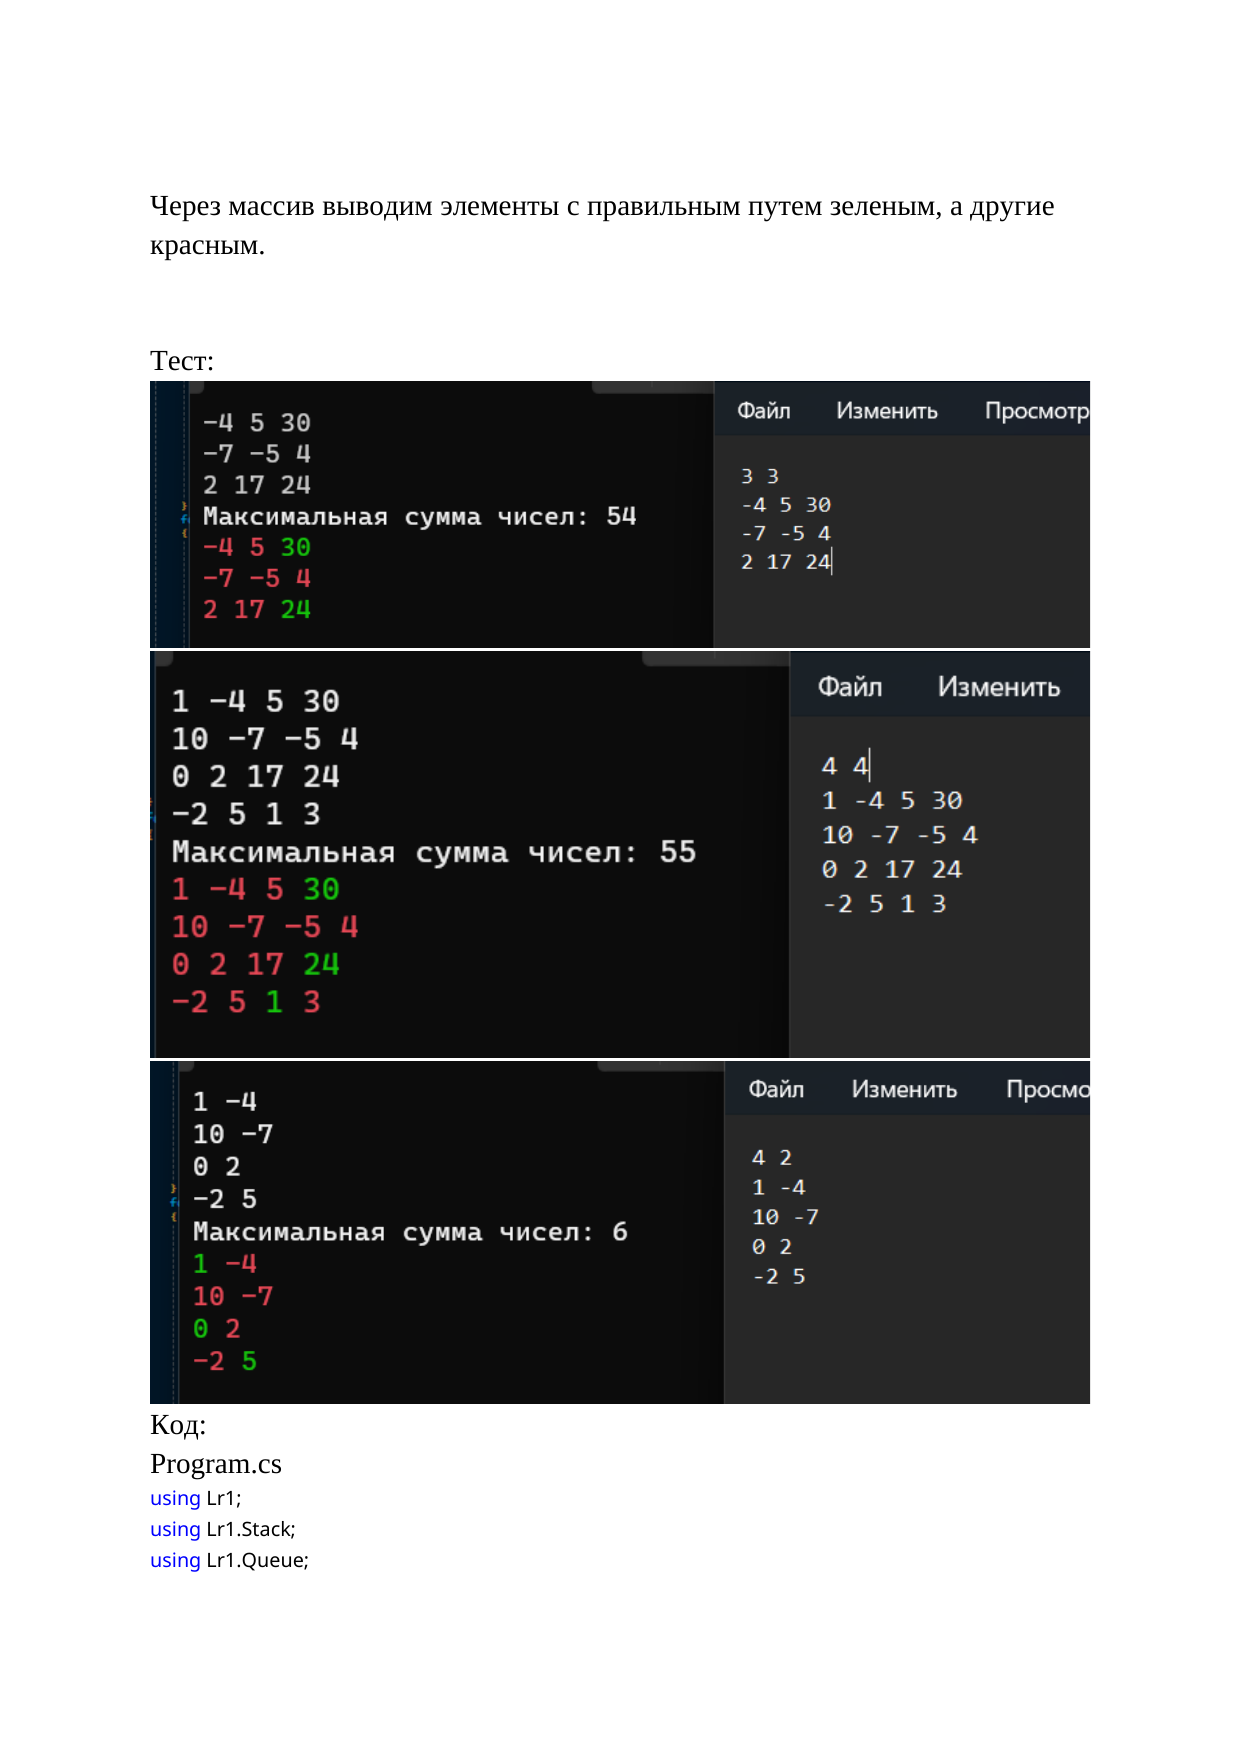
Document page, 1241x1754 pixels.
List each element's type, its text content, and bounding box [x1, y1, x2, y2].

text using Lr1.Queue; [150, 1546, 1090, 1573]
picture [150, 651, 1091, 1058]
text Тест: [150, 343, 1090, 376]
text Через массив выводим элементы с правильным путем зеленым, а другие красным. [150, 188, 1090, 261]
picture [150, 381, 1091, 648]
text Код: [150, 1407, 1090, 1441]
text using Lr1.Stack; [150, 1515, 1090, 1542]
picture [150, 1061, 1091, 1404]
text Program.cs [150, 1446, 1090, 1479]
text using Lr1; [150, 1484, 1090, 1511]
